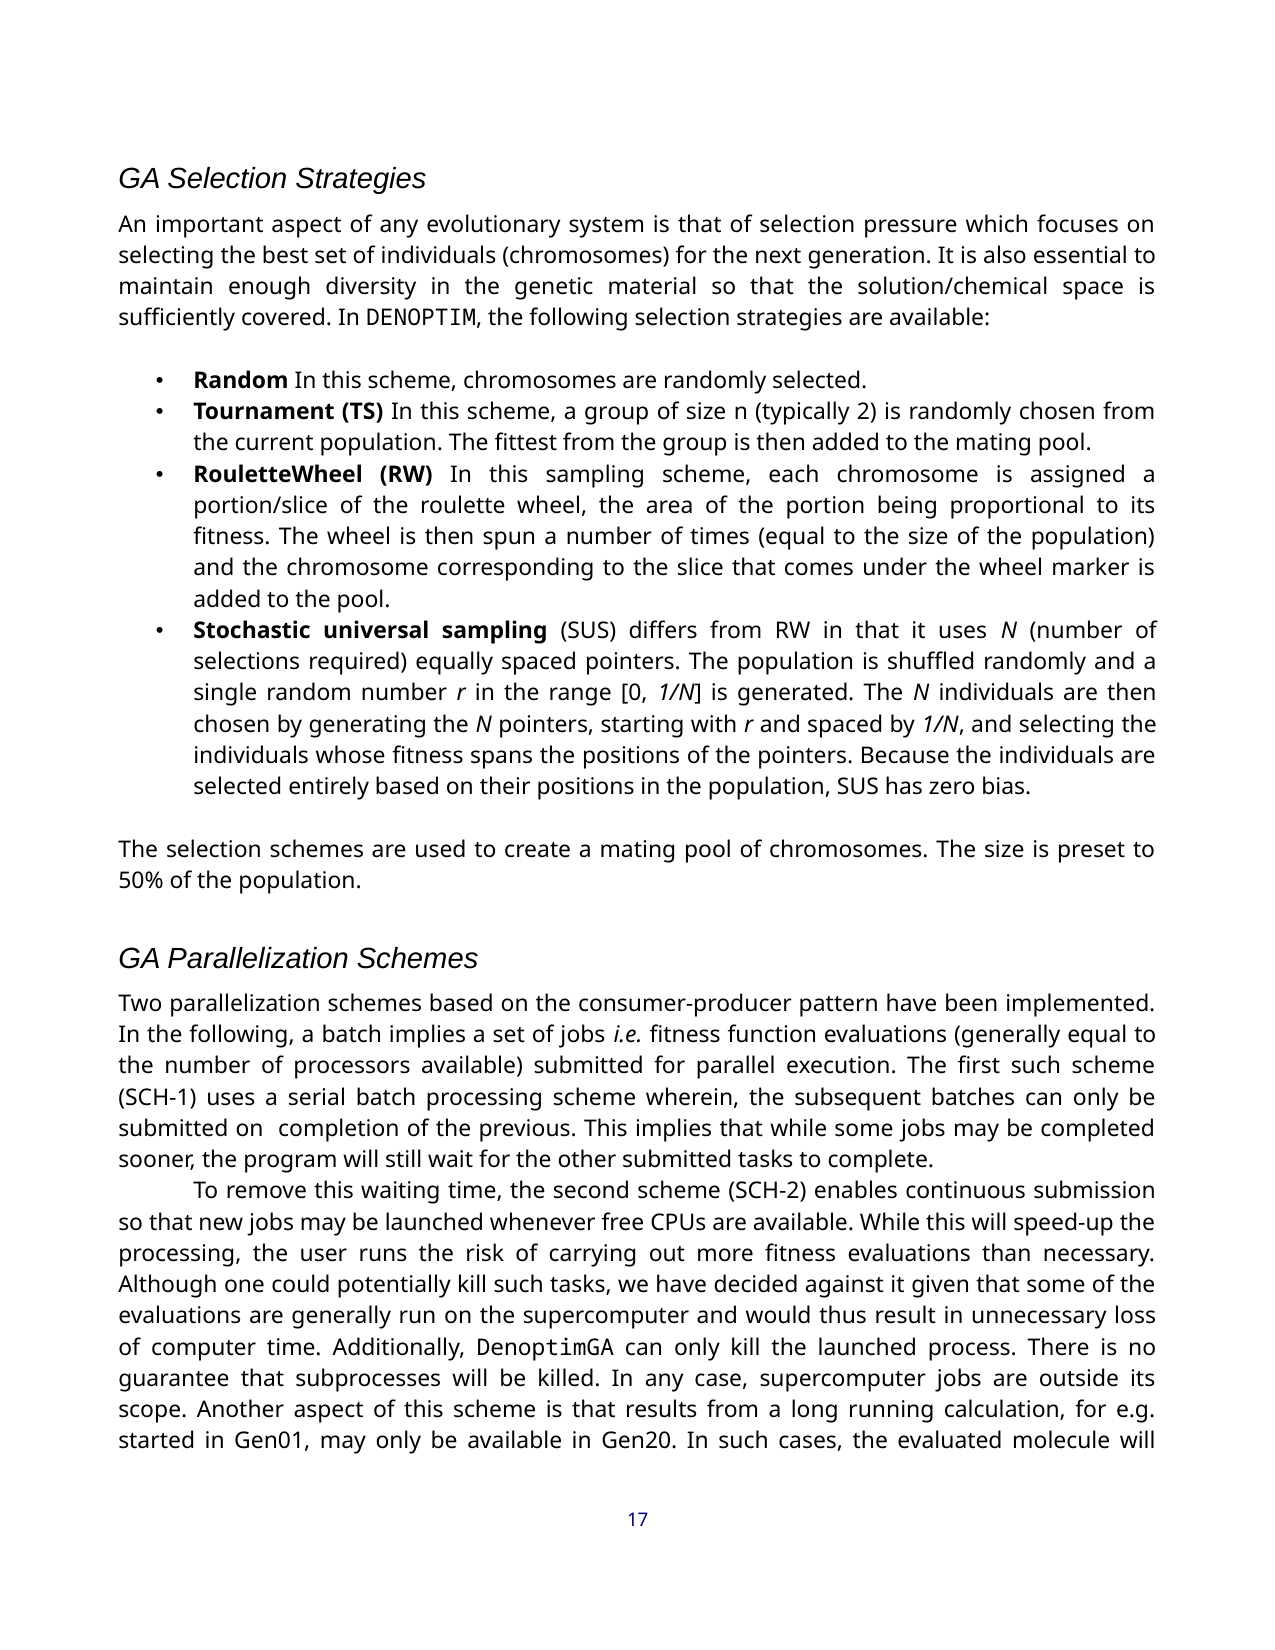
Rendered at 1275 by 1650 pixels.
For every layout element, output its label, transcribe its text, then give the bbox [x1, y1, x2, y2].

subtitle GA Parallelization Schemes [118, 941, 1157, 974]
list RouletteWheel (RW) In this sampling scheme, each chromosome is assigned a portion/slice of the roulette wheel, the area of the portion being proportional to its fitness. The wheel is then spun a number of times (equal to the size of the population) and the chromosome corresponding to the slice that comes under the wheel marker is added to the pool. [156, 457, 1157, 614]
text Two parallelization schemes based on the consumer-producer pattern have been implemented. In the following, a batch implies a set of jobs i.e. fitness function evaluations (generally equal to the number of processors available) submitted for parallel execution. The first such scheme (SCH-1) uses a serial batch processing scheme wherein, the subsequent batches can only be submitted on completion of the previous. This implies that while some jobs may be completed sooner, the program will still wait for the other submitted tasks to complete. [118, 987, 1157, 1174]
list Tournament (TS) In this scheme, a group of size n (typically 2) is randomly chosen from the current population. The fittest from the group is then added to the mating pool. [156, 395, 1157, 457]
text To remove this waiting time, the second scheme (SCH-2) enables continuous submission so that new jobs may be launched whenever free CPUs are available. While this will speed-up the processing, the user runs the risk of carrying out more fitness evaluations than necessary. Although one could potentially kill such tasks, we have decided against it given that some of the evaluations are generally run on the supercomputer and would thus result in unnecessary loss of computer time. Additionally, DenoptimGA can only kill the launched process. There is no guarantee that subprocesses will be killed. In any case, supercomputer jobs are outside its scope. Another aspect of this scheme is that results from a long running calculation, for e.g. started in Gen01, may only be available in Gen20. In such cases, the evaluated molecule will [118, 1174, 1157, 1456]
subtitle GA Selection Strategies [118, 161, 1157, 195]
text The selection schemes are used to create a mating pool of chromosomes. The size is preset to 50% of the population. [118, 832, 1157, 895]
list Random In this scheme, chromosomes are randomly selected. [156, 364, 1157, 395]
list Stochastic universal sampling (SUS) differs from RW in that it uses N (number of selections required) equally spaced pointers. The population is shuffled randomly and a single random number r in the range [0, 1/N] is generated. The N individuals are then chosen by generating the N pointers, starting with r and spaced by 1/N, and selecting the individuals whose fitness spans the positions of the pointers. Because the individuals are selected entirely based on their positions in the population, SUS has zero bias. [156, 614, 1157, 801]
text An important aspect of any evolutionary system is that of selection pressure which focuses on selecting the best set of individuals (chromosomes) for the next generation. It is also essential to maintain enough diversity in the genetic material so that the solution/chemical space is sufficiently covered. In DENOPTIM, the following selection strategies are available: [118, 207, 1157, 332]
